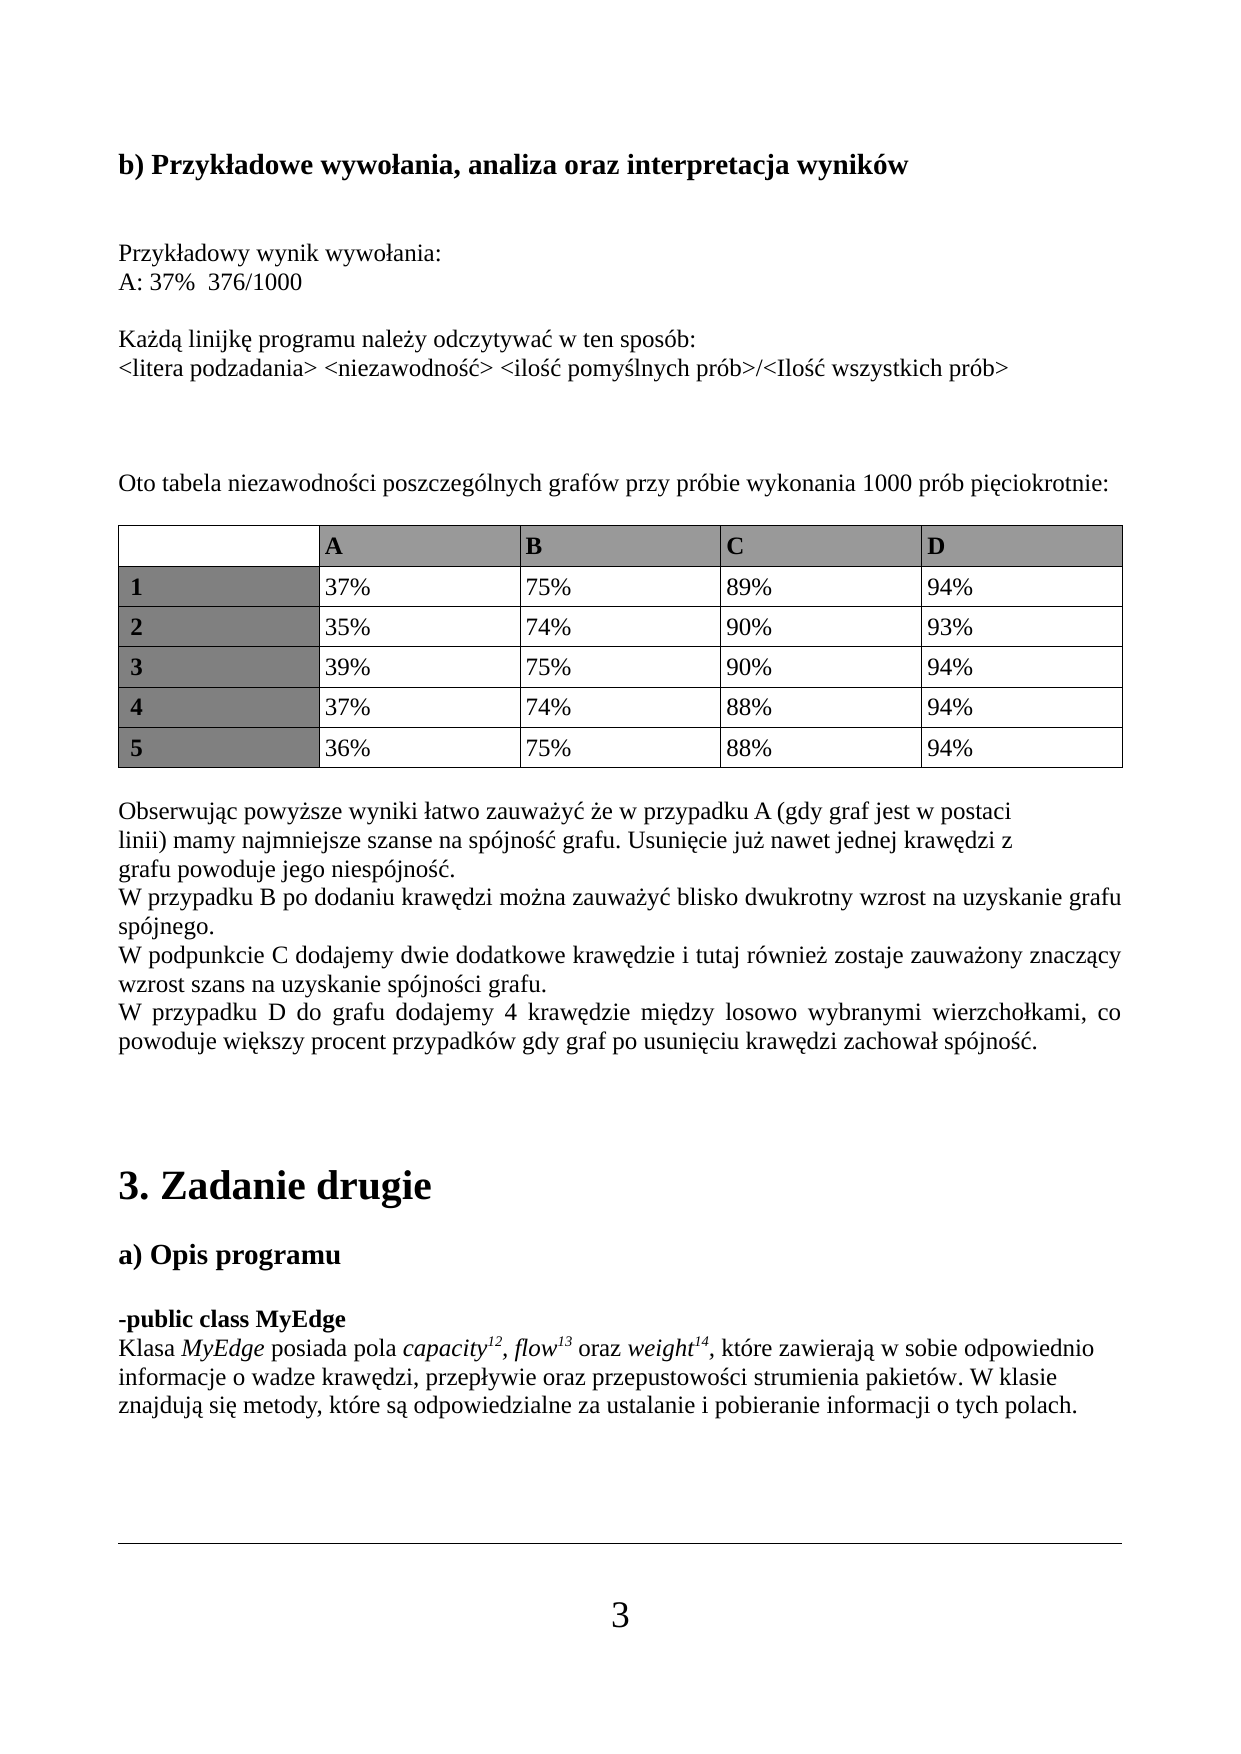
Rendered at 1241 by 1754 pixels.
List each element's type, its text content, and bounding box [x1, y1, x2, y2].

table_cell 75% [521, 567, 720, 606]
text W przypadku D do grafu dodajemy 4 krawędzie między losowo wybranymi wierzchołkami, co powoduje większy procent przypadków gdy graf po usunięciu krawędzi zachował spójność. [118, 997, 1122, 1055]
table_cell 75% [521, 647, 720, 687]
table_cell 74% [521, 688, 720, 727]
text Przykładowy wynik wywołania: [118, 238, 1122, 267]
table_cell 93% [922, 607, 1122, 646]
table_cell 2 [119, 607, 319, 646]
table_cell 5 [119, 728, 319, 767]
table_cell 39% [320, 647, 520, 687]
table_header B [521, 526, 720, 566]
table_cell 37% [320, 567, 520, 606]
table_cell 74% [521, 607, 720, 646]
text b) Przykładowe wywołania, analiza oraz interpretacja wyników [118, 147, 1122, 180]
text grafu powoduje jego niespójność. [118, 854, 1122, 882]
table_cell 36% [320, 728, 520, 767]
table_cell 4 [119, 688, 319, 727]
text Oto tabela niezawodności poszczególnych grafów przy próbie wykonania 1000 prób pięciokrotnie: [118, 468, 1122, 497]
table_cell 89% [721, 567, 921, 606]
text W podpunkcie C dodajemy dwie dodatkowe krawędzie i tutaj również zostaje zauważony znaczący wzrost szans na uzyskanie spójności grafu. [118, 940, 1122, 997]
table_cell 90% [721, 607, 921, 646]
table_cell 94% [922, 728, 1122, 767]
table_cell 75% [521, 728, 720, 767]
text Każdą linijkę programu należy odczytywać w ten sposób: [118, 324, 1122, 353]
table_cell 94% [922, 647, 1122, 687]
table_cell 88% [721, 728, 921, 767]
table_cell 88% [721, 688, 921, 727]
text Klasa MyEdge posiada pola capacity12, flow13 oraz weight14, które zawierają w sobie odpowiednio informacje o wadze krawędzi, przepływie oraz przepustowości strumienia pakietów. W klasie znajdują się metody, które są odpowiedzialne za ustalanie i pobieranie informacji o tych polach. [118, 1333, 1122, 1419]
text a) Opis programu [118, 1237, 1122, 1271]
text linii) mamy najmniejsze szanse na spójność grafu. Usunięcie już nawet jednej krawędzi z [118, 825, 1122, 854]
table_cell 1 [119, 567, 319, 606]
table_header D [922, 526, 1122, 566]
table_cell 37% [320, 688, 520, 727]
text Obserwując powyższe wyniki łatwo zauważyć że w przypadku A (gdy graf jest w postaci [118, 796, 1122, 825]
text 3. Zadanie drugie [118, 1160, 1122, 1208]
text A: 37% 376/1000 [118, 267, 1122, 295]
table_header [119, 526, 319, 566]
table_cell 94% [922, 567, 1122, 606]
table_cell 3 [119, 647, 319, 687]
table_header A [320, 526, 520, 566]
text -public class MyEdge [118, 1304, 1122, 1333]
table_cell 94% [922, 688, 1122, 727]
table_cell 35% [320, 607, 520, 646]
text W przypadku B po dodaniu krawędzi można zauważyć blisko dwukrotny wzrost na uzyskanie grafu spójnego. [118, 882, 1122, 940]
text <litera podzadania> <niezawodność> <ilość pomyślnych prób>/<Ilość wszystkich prób> [118, 353, 1122, 382]
table_cell 90% [721, 647, 921, 687]
table_header C [721, 526, 921, 566]
